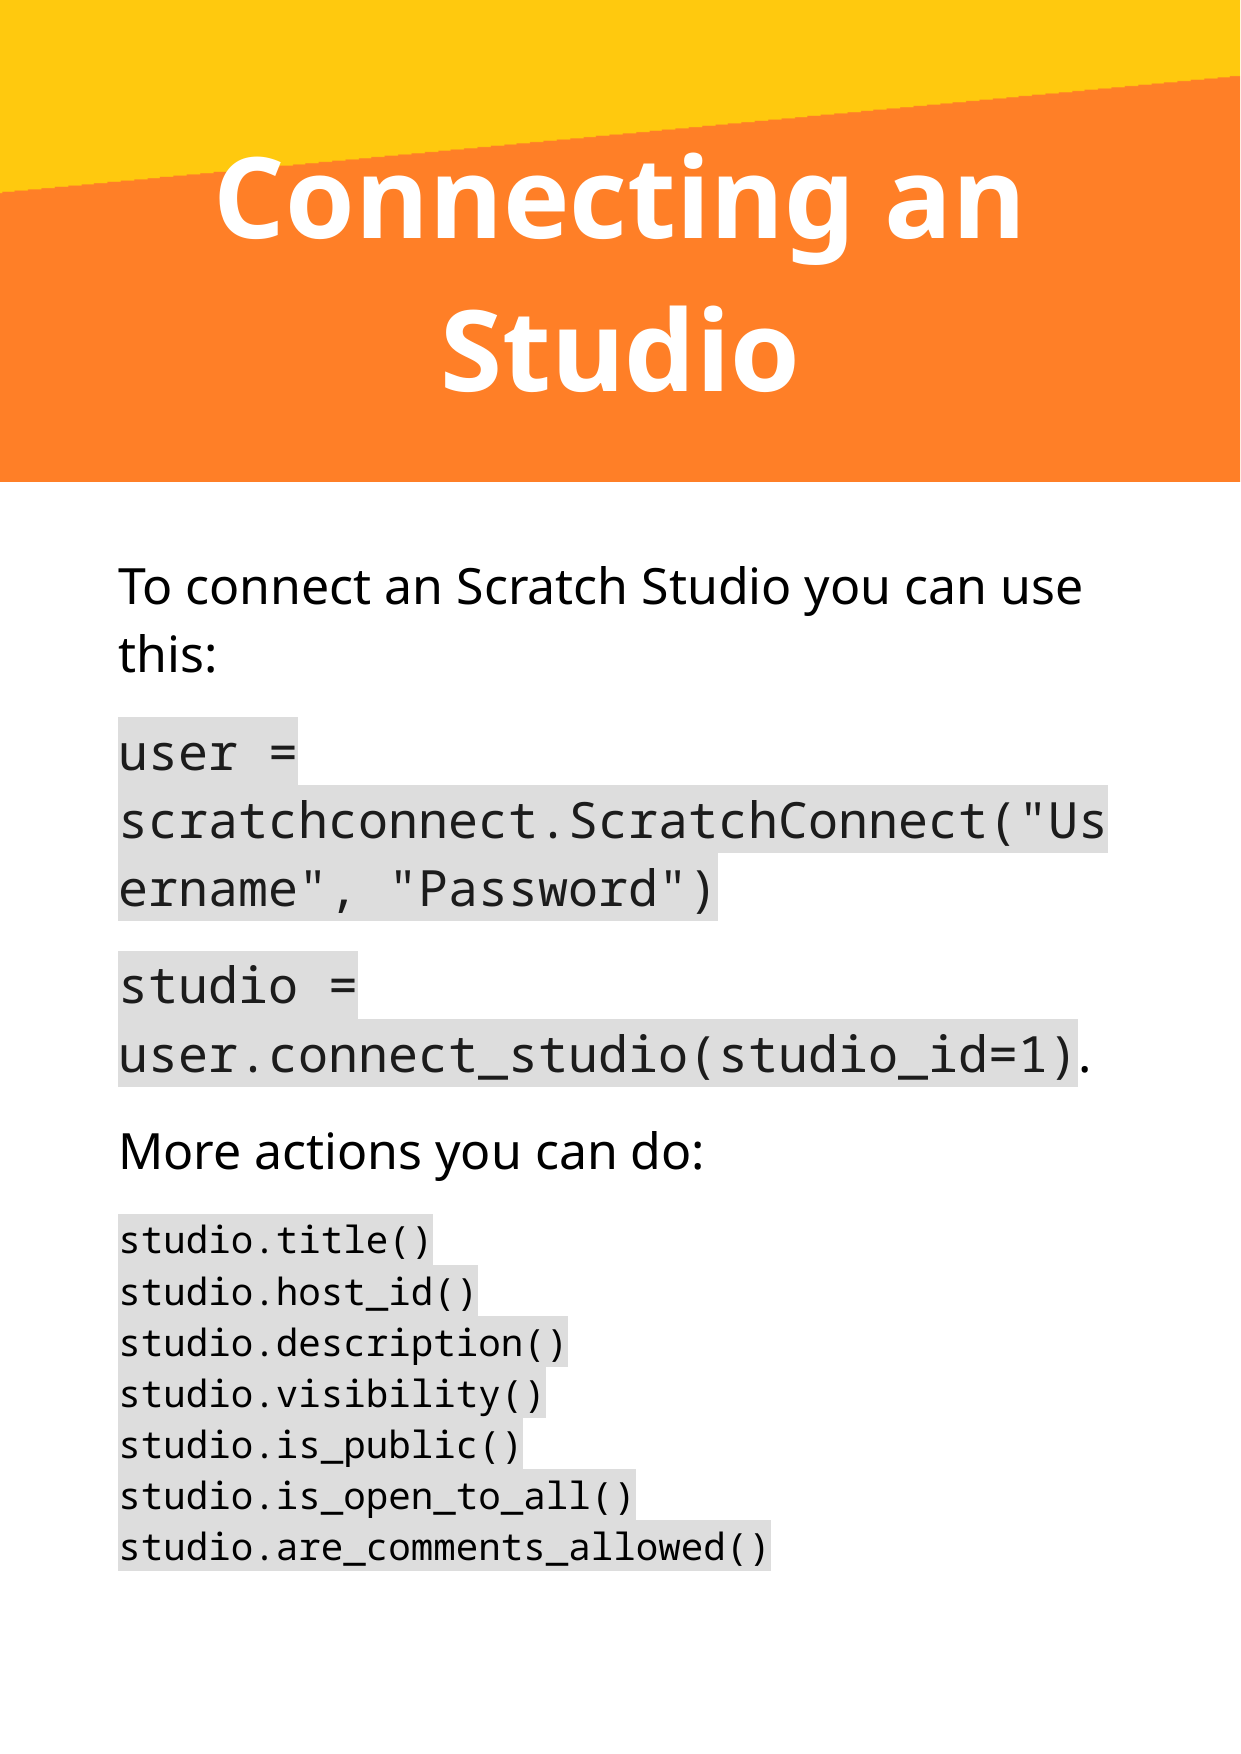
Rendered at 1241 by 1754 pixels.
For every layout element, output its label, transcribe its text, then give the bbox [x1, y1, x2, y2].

text studio = user.connect_studio(studio_id=1). [118, 951, 1122, 1087]
text user = scratchconnect.ScratchConnect("Username", "Password") [118, 717, 1122, 921]
text studio.title() [118, 1214, 1122, 1265]
text studio.description() [118, 1316, 1122, 1367]
text studio.visibility() [118, 1367, 1122, 1418]
picture [0, 0, 1241, 482]
text studio.host_id() [118, 1265, 1122, 1316]
text studio.is_public() [118, 1418, 1122, 1469]
text studio.is_open_to_all() [118, 1469, 1122, 1520]
text More actions you can do: [118, 1116, 1122, 1184]
text studio.are_comments_allowed() [118, 1520, 1122, 1571]
text To connect an Scratch Studio you can use this: [118, 551, 1122, 687]
